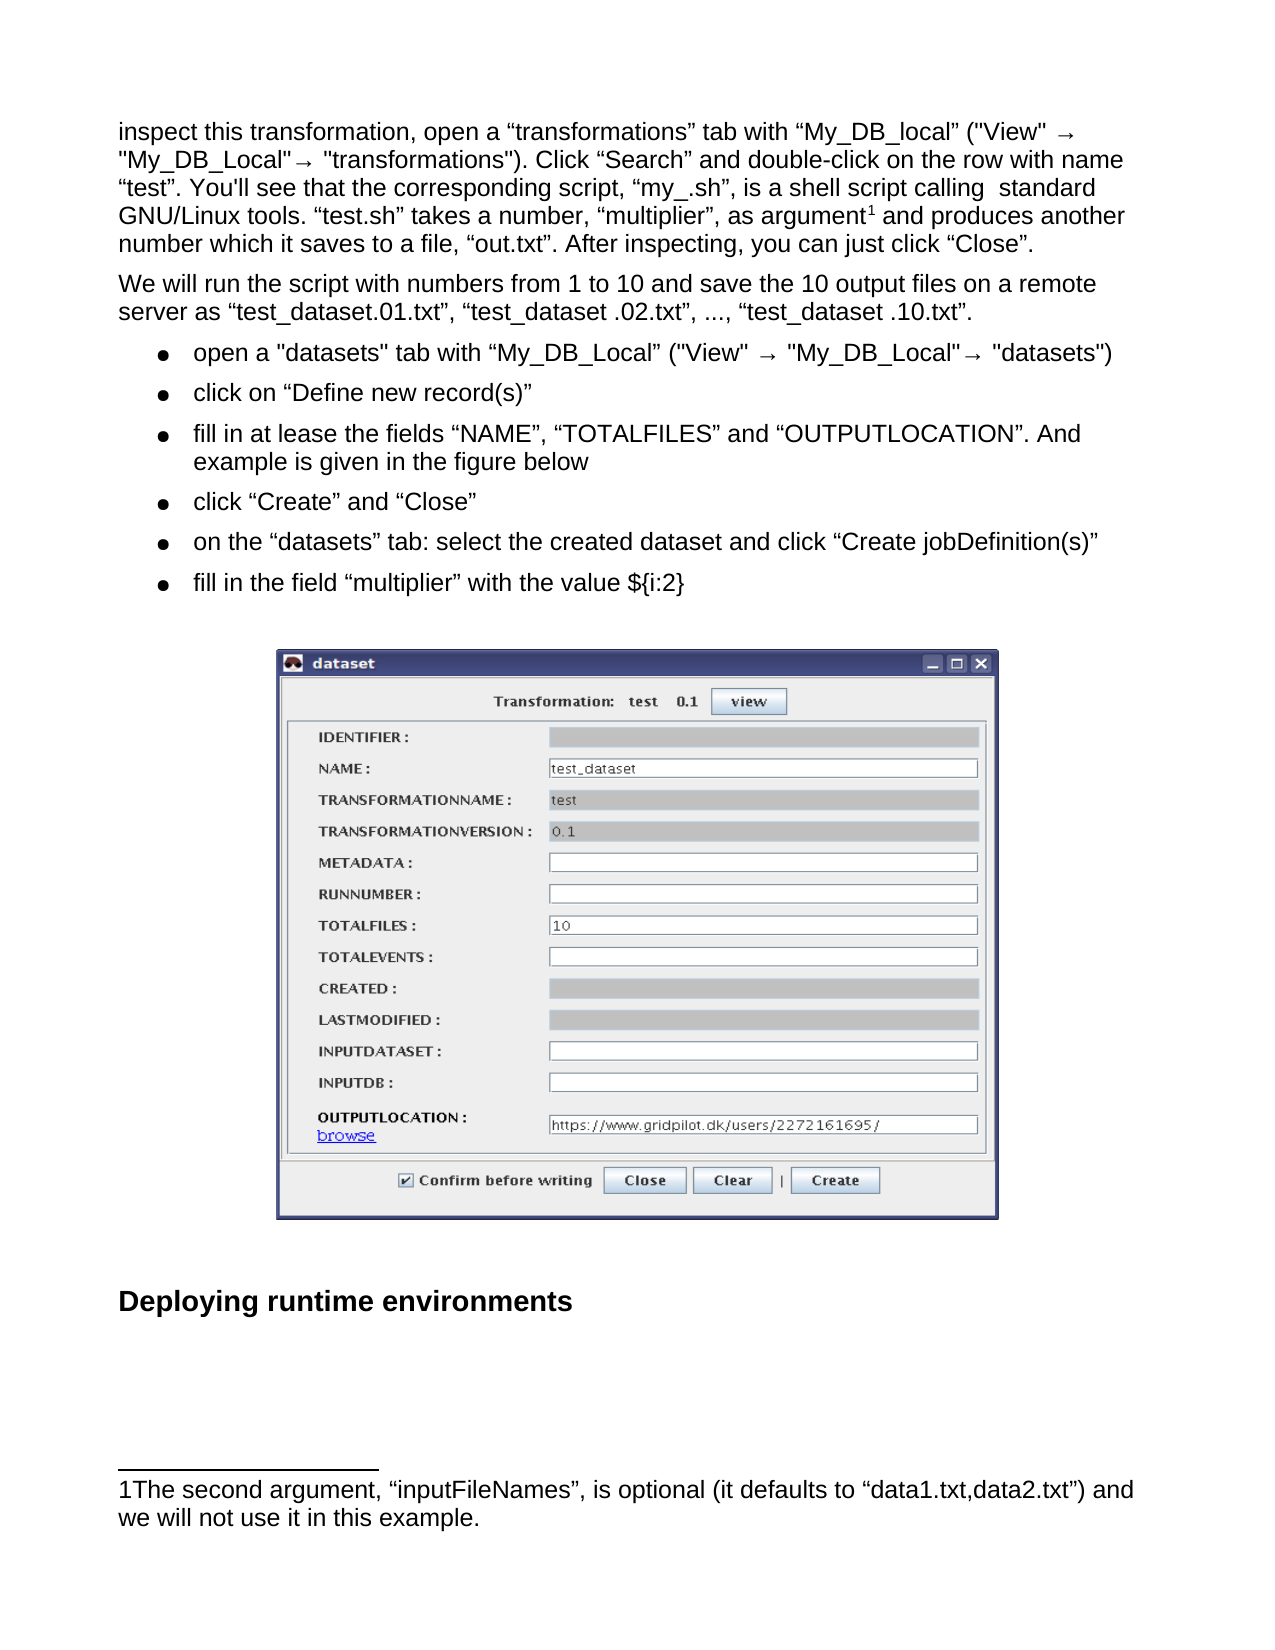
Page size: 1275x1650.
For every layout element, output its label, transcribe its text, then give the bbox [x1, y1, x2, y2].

list click “Create” and “Close” [156, 488, 1157, 516]
picture [276, 649, 999, 1220]
list click on “Define new record(s)” [156, 379, 1157, 407]
list on the “datasets” tab: select the created dataset and click “Create jobDefinition(s)” [156, 528, 1157, 556]
text We will run the script with numbers from 1 to 10 and save the 10 output files on a remote server as “test_dataset.01.txt”, “test_dataset .02.txt”, ..., “test_dataset .10.txt”. [118, 270, 1157, 326]
text The second argument, “inputFileNames”, is optional (it defaults to “data1.txt,data2.txt”) and we will not use it in this example. [118, 1476, 1157, 1532]
list open a "datasets" tab with “My_DB_Local” ("View" → "My_DB_Local"→ "datasets") [156, 338, 1157, 366]
subtitle Deploying runtime environments [118, 1285, 1157, 1318]
list fill in the field “multiplier” with the value ${i:2} [156, 568, 1157, 596]
text inspect this transformation, open a “transformations” tab with “My_DB_local” ("View" → "My_DB_Local"→ "transformations"). Click “Search” and double-click on the row with name “test”. You'll see that the corresponding script, “my_.sh”, is a shell script calling standard GNU/Linux tools. “test.sh” takes a number, “multiplier”, as argument and produces another number which it saves to a file, “out.txt”. After inspecting, you can just click “Close”. [118, 118, 1157, 258]
list fill in at lease the fields “NAME”, “TOTALFILES” and “OUTPUTLOCATION”. And example is given in the figure below [156, 419, 1157, 475]
